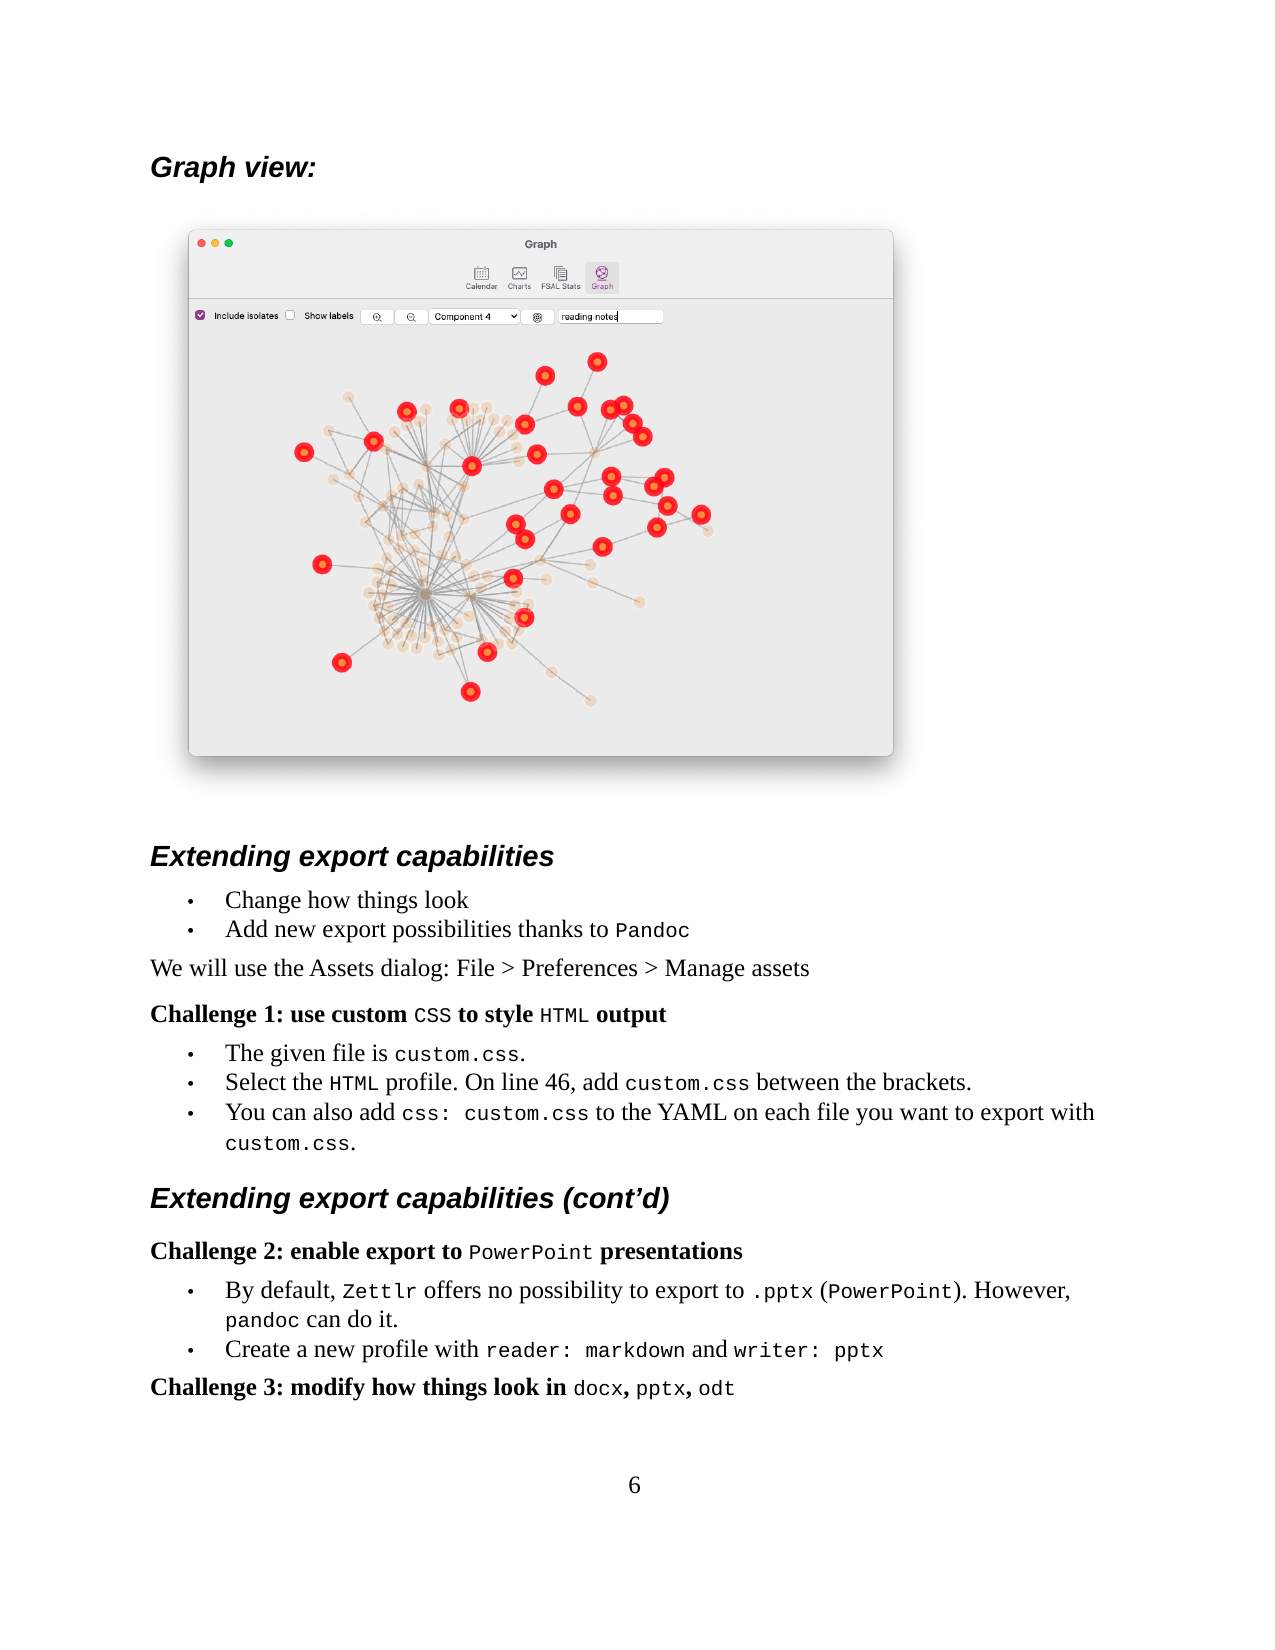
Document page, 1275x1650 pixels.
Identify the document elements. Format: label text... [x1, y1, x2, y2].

subtitle Extending export capabilities (cont’d) [150, 1181, 1125, 1215]
list The given file is custom.css. [187, 1038, 1125, 1067]
list Select the HTML profile. On line 46, add custom.css between the brackets. [187, 1067, 1125, 1097]
list By default, Zettlr offers no possibility to export to .pptx (PowerPoint). However, pandoc can do it. [187, 1275, 1125, 1334]
list Change how things look [187, 885, 1125, 914]
list Add new export possibilities thanks to Pandoc [187, 914, 1125, 944]
subtitle Graph view: [150, 150, 1125, 183]
text We will use the Assets dialog: File > Preferences > Manage assets [150, 953, 1125, 981]
picture [150, 205, 930, 806]
text Challenge 2: enable export to PowerPoint presentations [150, 1236, 1125, 1266]
list Create a new profile with reader: markdown and writer: pptx [187, 1334, 1125, 1363]
text Challenge 3: modify how things look in docx, pptx, odt [150, 1372, 1125, 1402]
list You can also add css: custom.css to the YAML on each file you want to export with custom.css. [187, 1097, 1125, 1156]
text Challenge 1: use custom CSS to style HTML output [150, 999, 1125, 1029]
subtitle Extending export capabilities [150, 839, 1125, 873]
